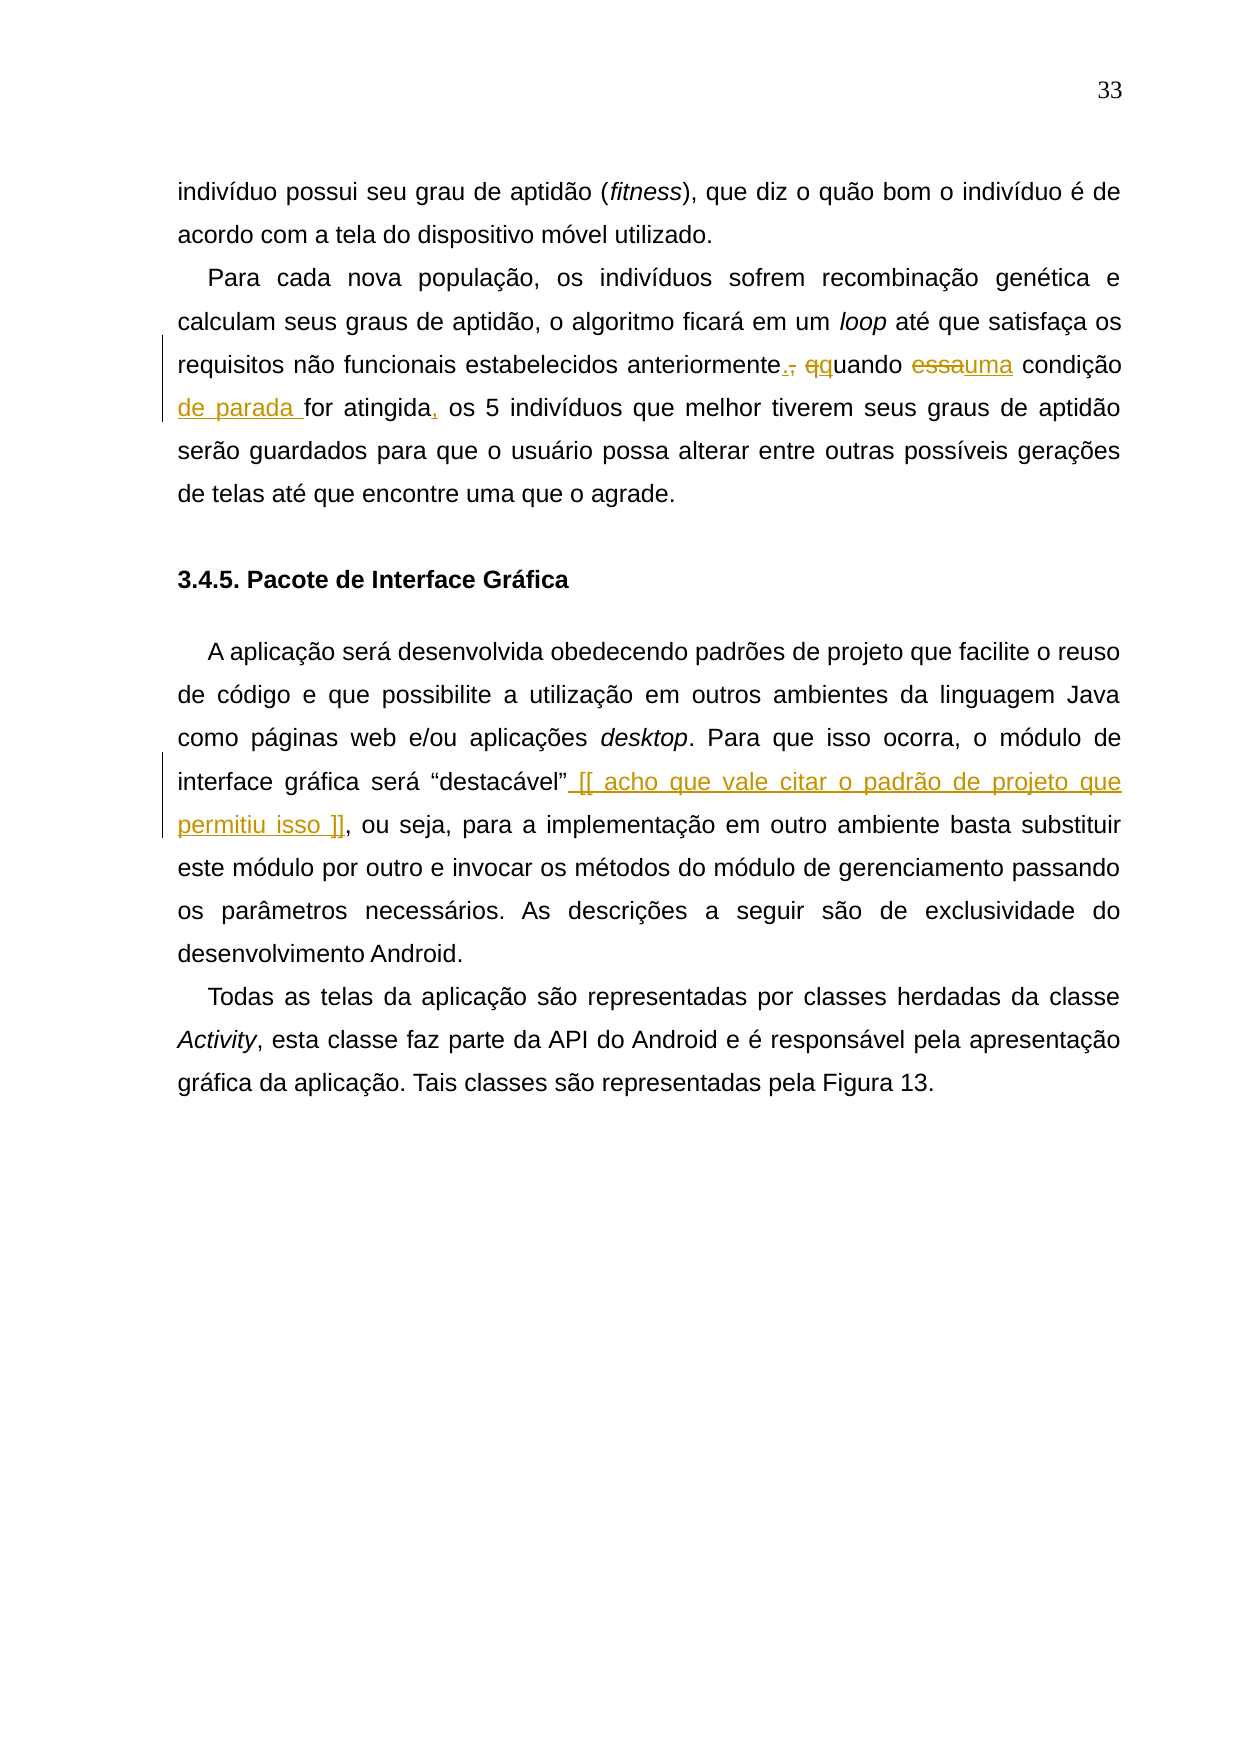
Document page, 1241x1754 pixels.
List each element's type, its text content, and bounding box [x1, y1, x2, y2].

text Para cada nova população, os indivíduos sofrem recombinação genética e calculam seus graus de aptidão, o algoritmo ficará em um loop até que satisfaça os requisitos não funcionais estabelecidos anteriormente. quando uma condição de parada for atingida, os 5 indivíduos que melhor tiverem seus graus de aptidão serão guardados para que o usuário possa alterar entre outras possíveis gerações de telas até que encontre uma que o agrade. [177, 263, 1122, 508]
text indivíduo possui seu grau de aptidão (fitness), que diz o quão bom o indivíduo é de acordo com a tela do dispositivo móvel utilizado. [177, 177, 1122, 249]
text A aplicação será desenvolvida obedecendo padrões de projeto que facilite o reuso de código e que possibilite a utilização em outros ambientes da linguagem Java como páginas web e/ou aplicações desktop. Para que isso ocorra, o módulo de interface gráfica será “destacável” [[ acho que vale citar o padrão de projeto que permitiu isso ]], ou seja, para a implementação em outro ambiente basta substituir este módulo por outro e invocar os métodos do módulo de gerenciamento passando os parâmetros necessários. As descrições a seguir são de exclusividade do desenvolvimento Android. [177, 637, 1122, 968]
text Todas as telas da aplicação são representadas por classes herdadas da classe Activity, esta classe faz parte da API do Android e é responsável pela apresentação gráfica da aplicação. Tais classes são representadas pela Figura 13. [177, 982, 1122, 1097]
list Pacote de Interface Gráfica [177, 565, 1122, 594]
